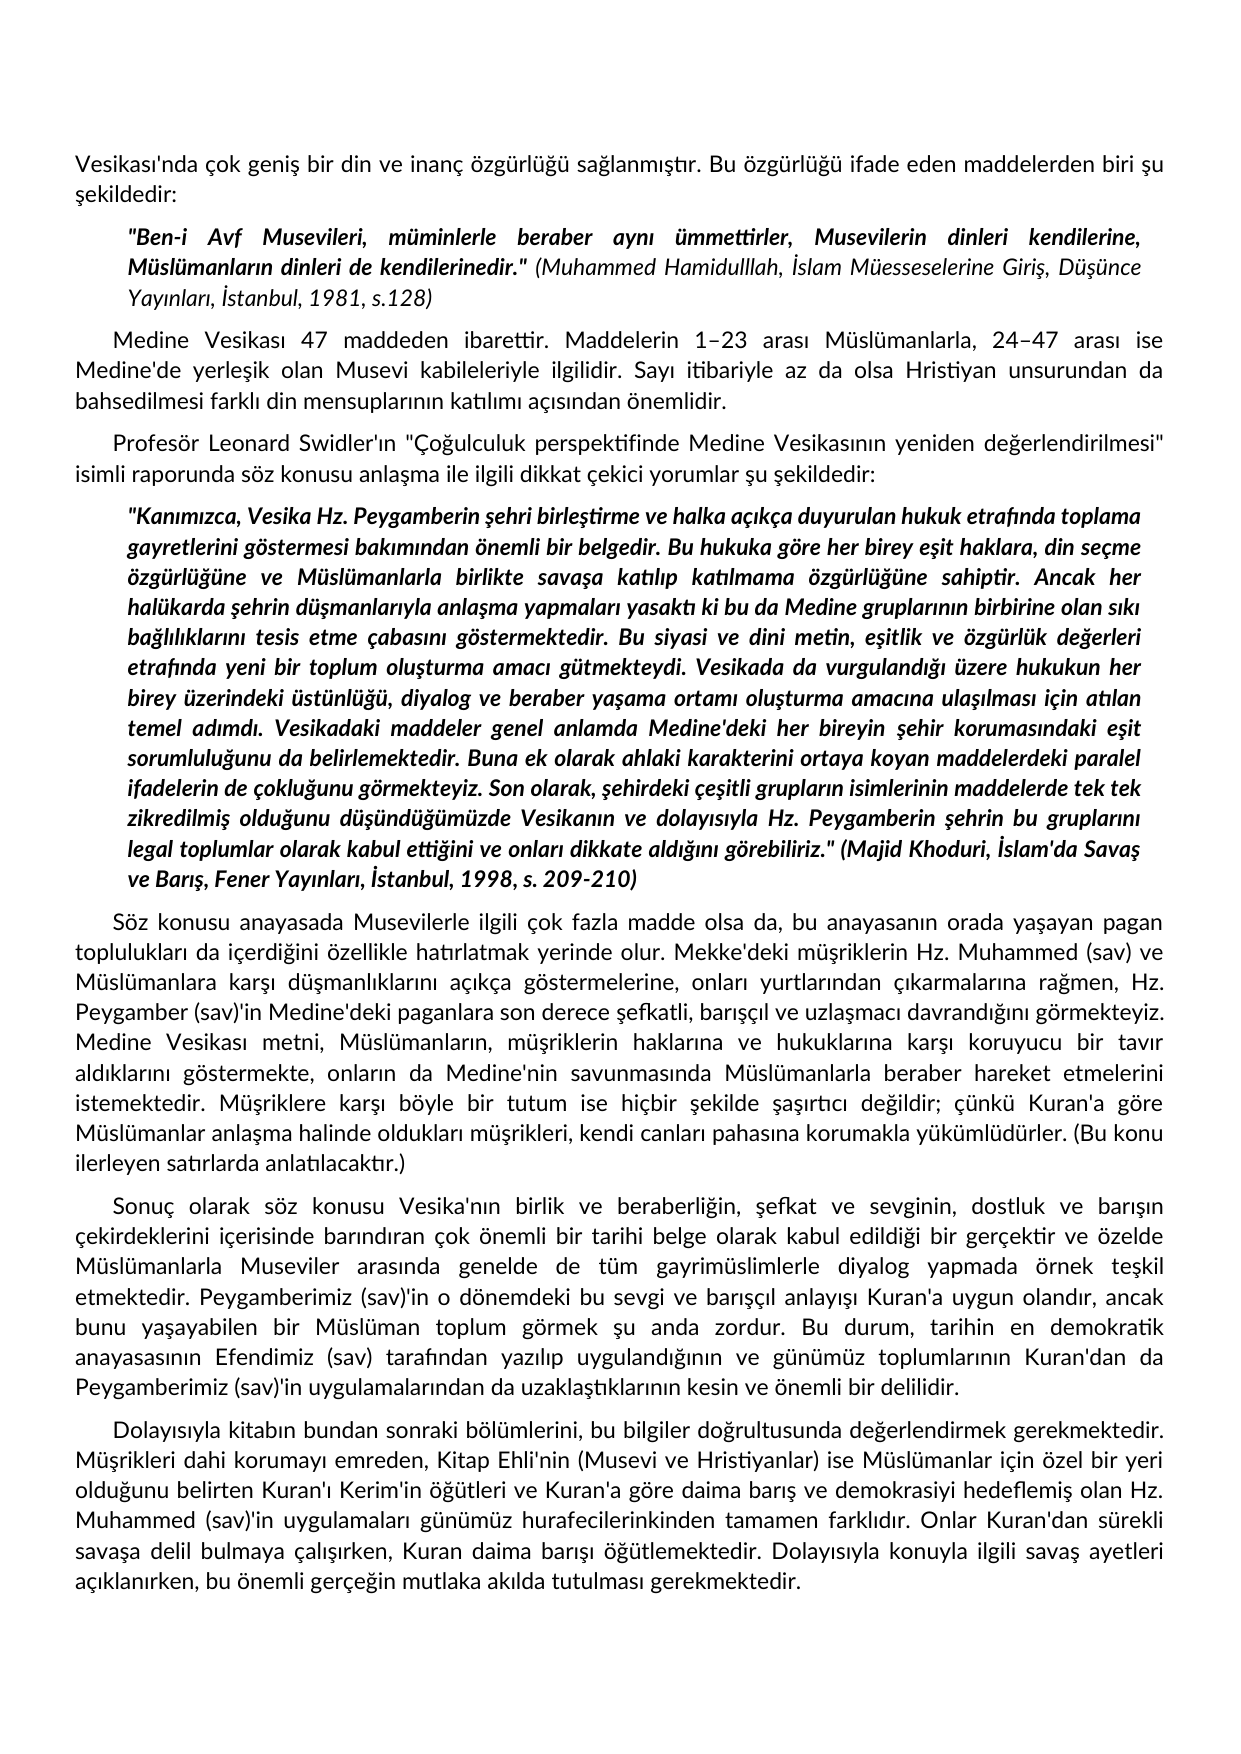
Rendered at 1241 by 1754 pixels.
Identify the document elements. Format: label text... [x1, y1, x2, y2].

text Medine Vesikası 47 maddeden ibarettir. Maddelerin 1–23 arası Müslümanlarla, 24–47 arası ise Medine'de yerleşik olan Musevi kabileleriyle ilgilidir. Sayı itibariyle az da olsa Hristiyan unsurundan da bahsedilmesi farklı din mensuplarının katılımı açısından önemlidir. [75, 326, 1165, 414]
text Vesikası'nda çok geniş bir din ve inanç özgürlüğü sağlanmıştır. Bu özgürlüğü ifade eden maddelerden biri şu şekildedir: [75, 150, 1165, 208]
text Söz konusu anayasada Musevilerle ilgili çok fazla madde olsa da, bu anayasanın orada yaşayan pagan toplulukları da içerdiğini özellikle hatırlatmak yerinde olur. Mekke'deki müşriklerin Hz. Muhammed (sav) ve Müslümanlara karşı düşmanlıklarını açıkça göstermelerine, onları yurtlarından çıkarmalarına rağmen, Hz. Peygamber (sav)'in Medine'deki paganlara son derece şefkatli, barışçıl ve uzlaşmacı davrandığını görmekteyiz. Medine Vesikası metni, Müslümanların, müşriklerin haklarına ve hukuklarına karşı koruyucu bir tavır aldıklarını göstermekte, onların da Medine'nin savunmasında Müslümanlarla beraber hareket etmelerini istemektedir. Müşriklere karşı böyle bir tutum ise hiçbir şekilde şaşırtıcı değildir; çünkü Kuran'a göre Müslümanlar anlaşma halinde oldukları müşrikleri, kendi canları pahasına korumakla yükümlüdürler. (Bu konu ilerleyen satırlarda anlatılacaktır.) [75, 907, 1165, 1176]
text "Ben-i Avf Musevileri, müminlerle beraber aynı ümmettirler, Musevilerin dinleri kendilerine, Müslümanların dinleri de kendilerinedir." (Muhammed Hamidulllah, İslam Müesseselerine Giriş, Düşünce Yayınları, İstanbul, 1981, s.128) [127, 223, 1143, 311]
text "Kanımızca, Vesika Hz. Peygamberin şehri birleştirme ve halka açıkça duyurulan hukuk etrafında toplama gayretlerini göstermesi bakımından önemli bir belgedir. Bu hukuka göre her birey eşit haklara, din seçme özgürlüğüne ve Müslümanlarla birlikte savaşa katılıp katılmama özgürlüğüne sahiptir. Ancak her halükarda şehrin düşmanlarıyla anlaşma yapmaları yasaktı ki bu da Medine gruplarının birbirine olan sıkı bağlılıklarını tesis etme çabasını göstermektedir. Bu siyasi ve dini metin, eşitlik ve özgürlük değerleri etrafında yeni bir toplum oluşturma amacı gütmekteydi. Vesikada da vurgulandığı üzere hukukun her birey üzerindeki üstünlüğü, diyalog ve beraber yaşama ortamı oluşturma amacına ulaşılması için atılan temel adımdı. Vesikadaki maddeler genel anlamda Medine'deki her bireyin şehir korumasındaki eşit sorumluluğunu da belirlemektedir. Buna ek olarak ahlaki karakterini ortaya koyan maddelerdeki paralel ifadelerin de çokluğunu görmekteyiz. Son olarak, şehirdeki çeşitli grupların isimlerinin maddelerde tek tek zikredilmiş olduğunu düşündüğümüzde Vesikanın ve dolayısıyla Hz. Peygamberin şehrin bu gruplarını legal toplumlar olarak kabul ettiğini ve onları dikkate aldığını görebiliriz." (Majid Khoduri, İslam'da Savaş ve Barış, Fener Yayınları, İstanbul, 1998, s. 209-210) [127, 502, 1143, 892]
text Dolayısıyla kitabın bundan sonraki bölümlerini, bu bilgiler doğrultusunda değerlendirmek gerekmektedir. Müşrikleri dahi korumayı emreden, Kitap Ehli'nin (Musevi ve Hristiyanlar) ise Müslümanlar için özel bir yeri olduğunu belirten Kuran'ı Kerim'in öğütleri ve Kuran'a göre daima barış ve demokrasiyi hedeflemiş olan Hz. Muhammed (sav)'in uygulamaları günümüz hurafecilerinkinden tamamen farklıdır. Onlar Kuran'dan sürekli savaşa delil bulmaya çalışırken, Kuran daima barışı öğütlemektedir. Dolayısıyla konuyla ilgili savaş ayetleri açıklanırken, bu önemli gerçeğin mutlaka akılda tutulması gerekmektedir. [75, 1416, 1165, 1594]
text Sonuç olarak söz konusu Vesika'nın birlik ve beraberliğin, şefkat ve sevginin, dostluk ve barışın çekirdeklerini içerisinde barındıran çok önemli bir tarihi belge olarak kabul edildiği bir gerçektir ve özelde Müslümanlarla Museviler arasında genelde de tüm gayrimüslimlerle diyalog yapmada örnek teşkil etmektedir. Peygamberimiz (sav)'in o dönemdeki bu sevgi ve barışçıl anlayışı Kuran'a uygun olandır, ancak bunu yaşayabilen bir Müslüman toplum görmek şu anda zordur. Bu durum, tarihin en demokratik anayasasının Efendimiz (sav) tarafından yazılıp uygulandığının ve günümüz toplumlarının Kuran'dan da Peygamberimiz (sav)'in uygulamalarından da uzaklaştıklarının kesin ve önemli bir delilidir. [75, 1192, 1165, 1400]
text Profesör Leonard Swidler'ın "Çoğulculuk perspektifinde Medine Vesikasının yeniden değerlendirilmesi" isimli raporunda söz konusu anlaşma ile ilgili dikkat çekici yorumlar şu şekildedir: [75, 429, 1165, 487]
